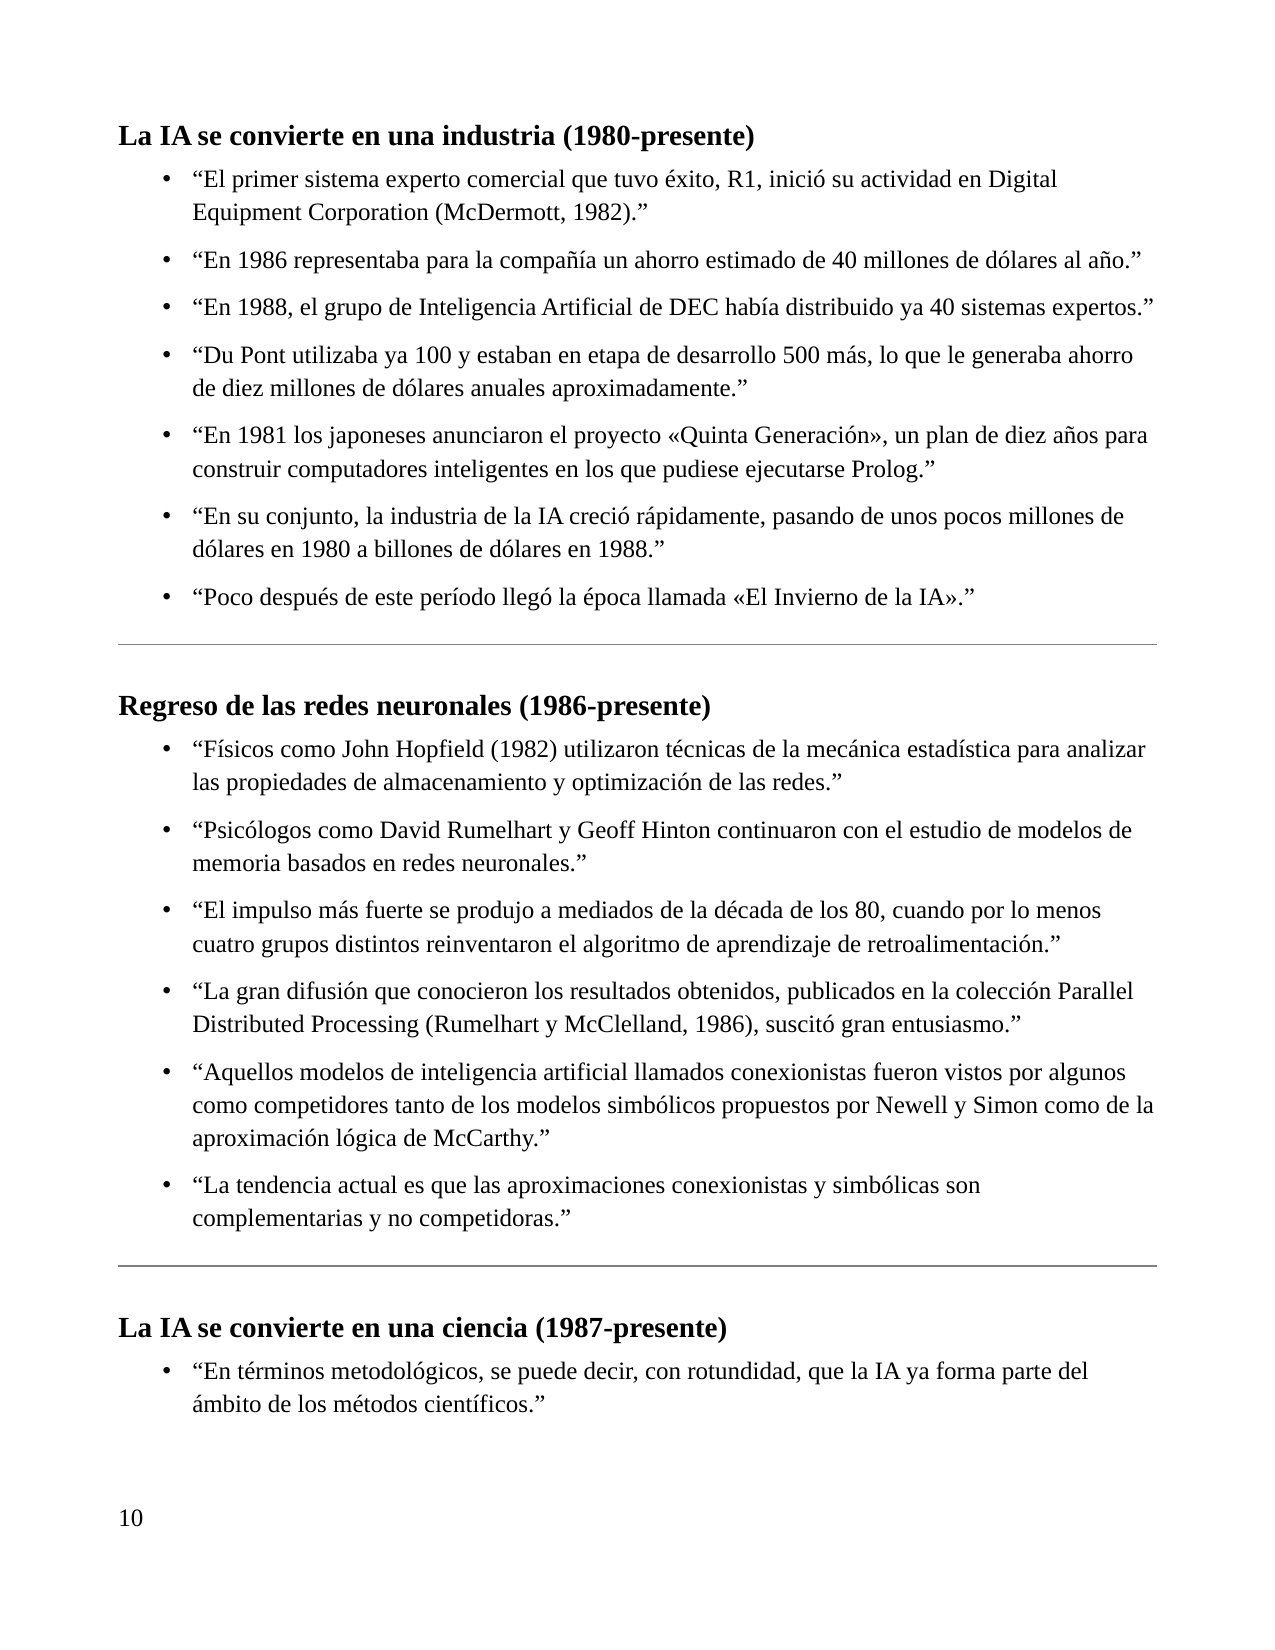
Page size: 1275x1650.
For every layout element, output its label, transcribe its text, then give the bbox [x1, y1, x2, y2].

subtitle La IA se convierte en una industria (1980-presente) [118, 118, 1157, 152]
subtitle La IA se convierte en una ciencia (1987-presente) [118, 1310, 1157, 1343]
list “En términos metodológicos, se puede decir, con rotundidad, que la IA ya forma parte del ámbito de los métodos científicos.” [162, 1356, 1157, 1418]
list “Aquellos modelos de inteligencia artificial llamados conexionistas fueron vistos por algunos como competidores tanto de los modelos simbólicos propuestos por Newell y Simon como de la aproximación lógica de McCarthy.” [162, 1057, 1157, 1152]
list “La tendencia actual es que las aproximaciones conexionistas y simbólicas son complementarias y no competidoras.” [162, 1171, 1157, 1232]
list “Psicólogos como David Rumelhart y Geoff Hinton continuaron con el estudio de modelos de memoria basados en redes neuronales.” [162, 815, 1157, 877]
list “El primer sistema experto comercial que tuvo éxito, R1, inició su actividad en Digital Equipment Corporation (McDermott, 1982).” [162, 164, 1157, 226]
list “En 1981 los japoneses anunciaron el proyecto «Quinta Generación», un plan de diez años para construir computadores inteligentes en los que pudiese ejecutarse Prolog.” [162, 421, 1157, 482]
list “En 1988, el grupo de Inteligencia Artificial de DEC había distribuido ya 40 sistemas expertos.” [162, 292, 1157, 321]
list “Poco después de este período llegó la época llamada «El Invierno de la IA».” [162, 582, 1157, 611]
list “El impulso más fuerte se produjo a mediados de la década de los 80, cuando por lo menos cuatro grupos distintos reinventaron el algoritmo de aprendizaje de retroalimentación.” [162, 896, 1157, 957]
list “La gran difusión que conocieron los resultados obtenidos, publicados en la colección Parallel Distributed Processing (Rumelhart y McClelland, 1986), suscitó gran entusiasmo.” [162, 976, 1157, 1038]
list “En su conjunto, la industria de la IA creció rápidamente, pasando de unos pocos millones de dólares en 1980 a billones de dólares en 1988.” [162, 501, 1157, 563]
subtitle Regreso de las redes neuronales (1986-presente) [118, 688, 1157, 722]
list “Du Pont utilizaba ya 100 y estaban en etapa de desarrollo 500 más, lo que le generaba ahorro de diez millones de dólares anuales aproximadamente.” [162, 340, 1157, 402]
list “Físicos como John Hopfield (1982) utilizaron técnicas de la mecánica estadística para analizar las propiedades de almacenamiento y optimización de las redes.” [162, 734, 1157, 796]
list “En 1986 representaba para la compañía un ahorro estimado de 40 millones de dólares al año.” [162, 245, 1157, 273]
